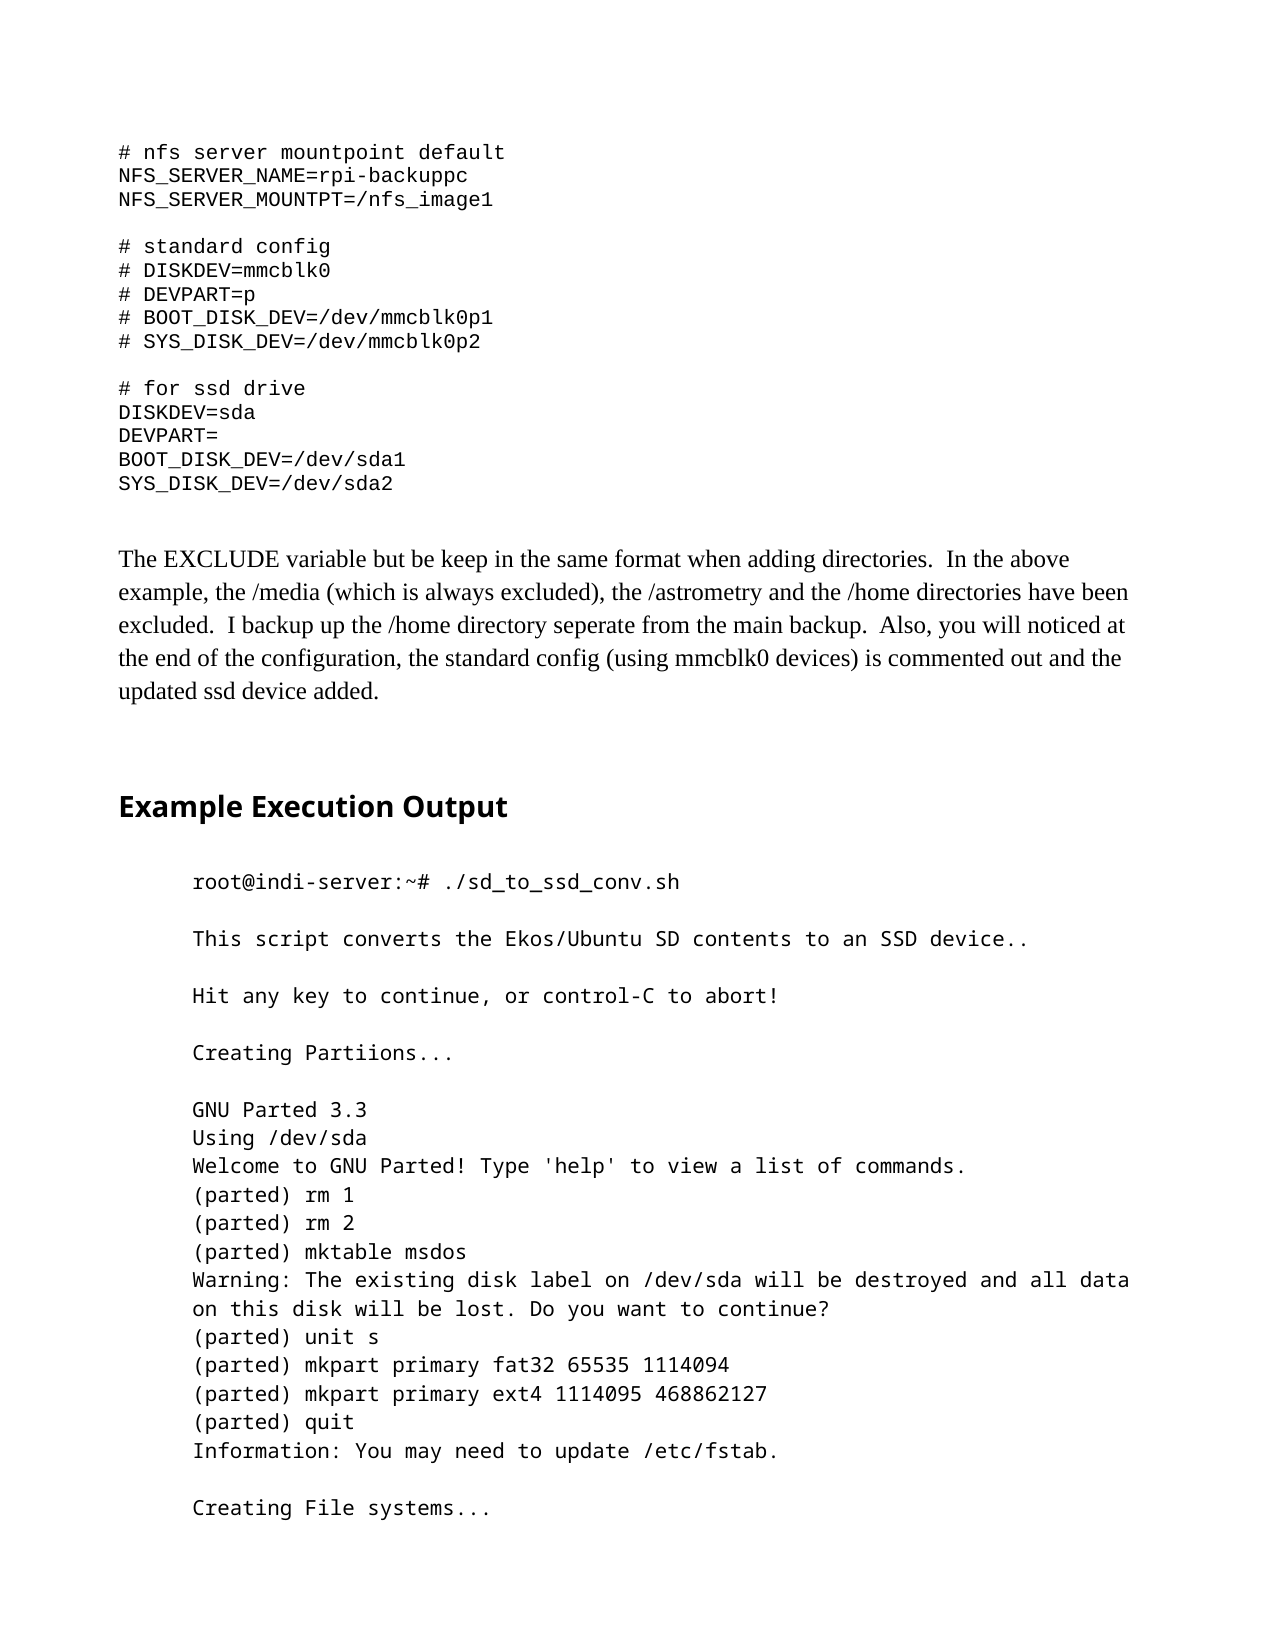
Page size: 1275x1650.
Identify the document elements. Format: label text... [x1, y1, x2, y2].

text (parted) quit [192, 1407, 1157, 1436]
text Using /dev/sda [192, 1123, 1157, 1152]
text (parted) rm 2 [192, 1208, 1157, 1237]
text The EXCLUDE variable but be keep in the same format when adding directories. In the above example, the /media (which is always excluded), the /astrometry and the /home directories have been excluded. I backup up the /home directory seperate from the main backup. Also, you will noticed at the end of the configuration, the standard config (using mmcblk0 devices) is commented out and the updated ssd device added. [118, 544, 1157, 705]
text NFS_SERVER_MOUNTPT=/nfs_image1 [118, 189, 1157, 213]
text # BOOT_DISK_DEV=/dev/mmcblk0p1 [118, 307, 1157, 331]
text (parted) unit s [192, 1322, 1157, 1351]
text # nfs server mountpoint default [118, 142, 1157, 165]
text # DEVPART=p [118, 284, 1157, 307]
text (parted) mkpart primary ext4 1114095 468862127 [192, 1379, 1157, 1407]
text BOOT_DISK_DEV=/dev/sda1 [118, 449, 1157, 473]
text Warning: The existing disk label on /dev/sda will be destroyed and all data on this disk will be lost. Do you want to continue? [192, 1265, 1157, 1322]
text DISKDEV=sda [118, 402, 1157, 426]
text Information: You may need to update /etc/fstab. [192, 1436, 1157, 1464]
text Creating File systems... [192, 1493, 1157, 1521]
text GNU Parted 3.3 [192, 1095, 1157, 1123]
text Creating Partiions... [192, 1038, 1157, 1066]
text # DISKDEV=mmcblk0 [118, 260, 1157, 284]
text # SYS_DISK_DEV=/dev/mmcblk0p2 [118, 331, 1157, 354]
text Hit any key to continue, or control-C to abort! [192, 981, 1157, 1009]
text (parted) rm 1 [192, 1180, 1157, 1208]
subtitle Example Execution Output [118, 786, 1157, 826]
text (parted) mkpart primary fat32 65535 1114094 [192, 1351, 1157, 1379]
text (parted) mktable msdos [192, 1237, 1157, 1265]
text root@indi-server:~# ./sd_to_ssd_conv.sh [192, 867, 1157, 896]
text # standard config [118, 236, 1157, 260]
text Welcome to GNU Parted! Type 'help' to view a list of commands. [192, 1152, 1157, 1180]
text # for ssd drive [118, 378, 1157, 402]
text SYS_DISK_DEV=/dev/sda2 [118, 473, 1157, 496]
text This script converts the Ekos/Ubuntu SD contents to an SSD device.. [192, 924, 1157, 952]
text DEVPART= [118, 426, 1157, 449]
text NFS_SERVER_NAME=rpi-backuppc [118, 165, 1157, 189]
